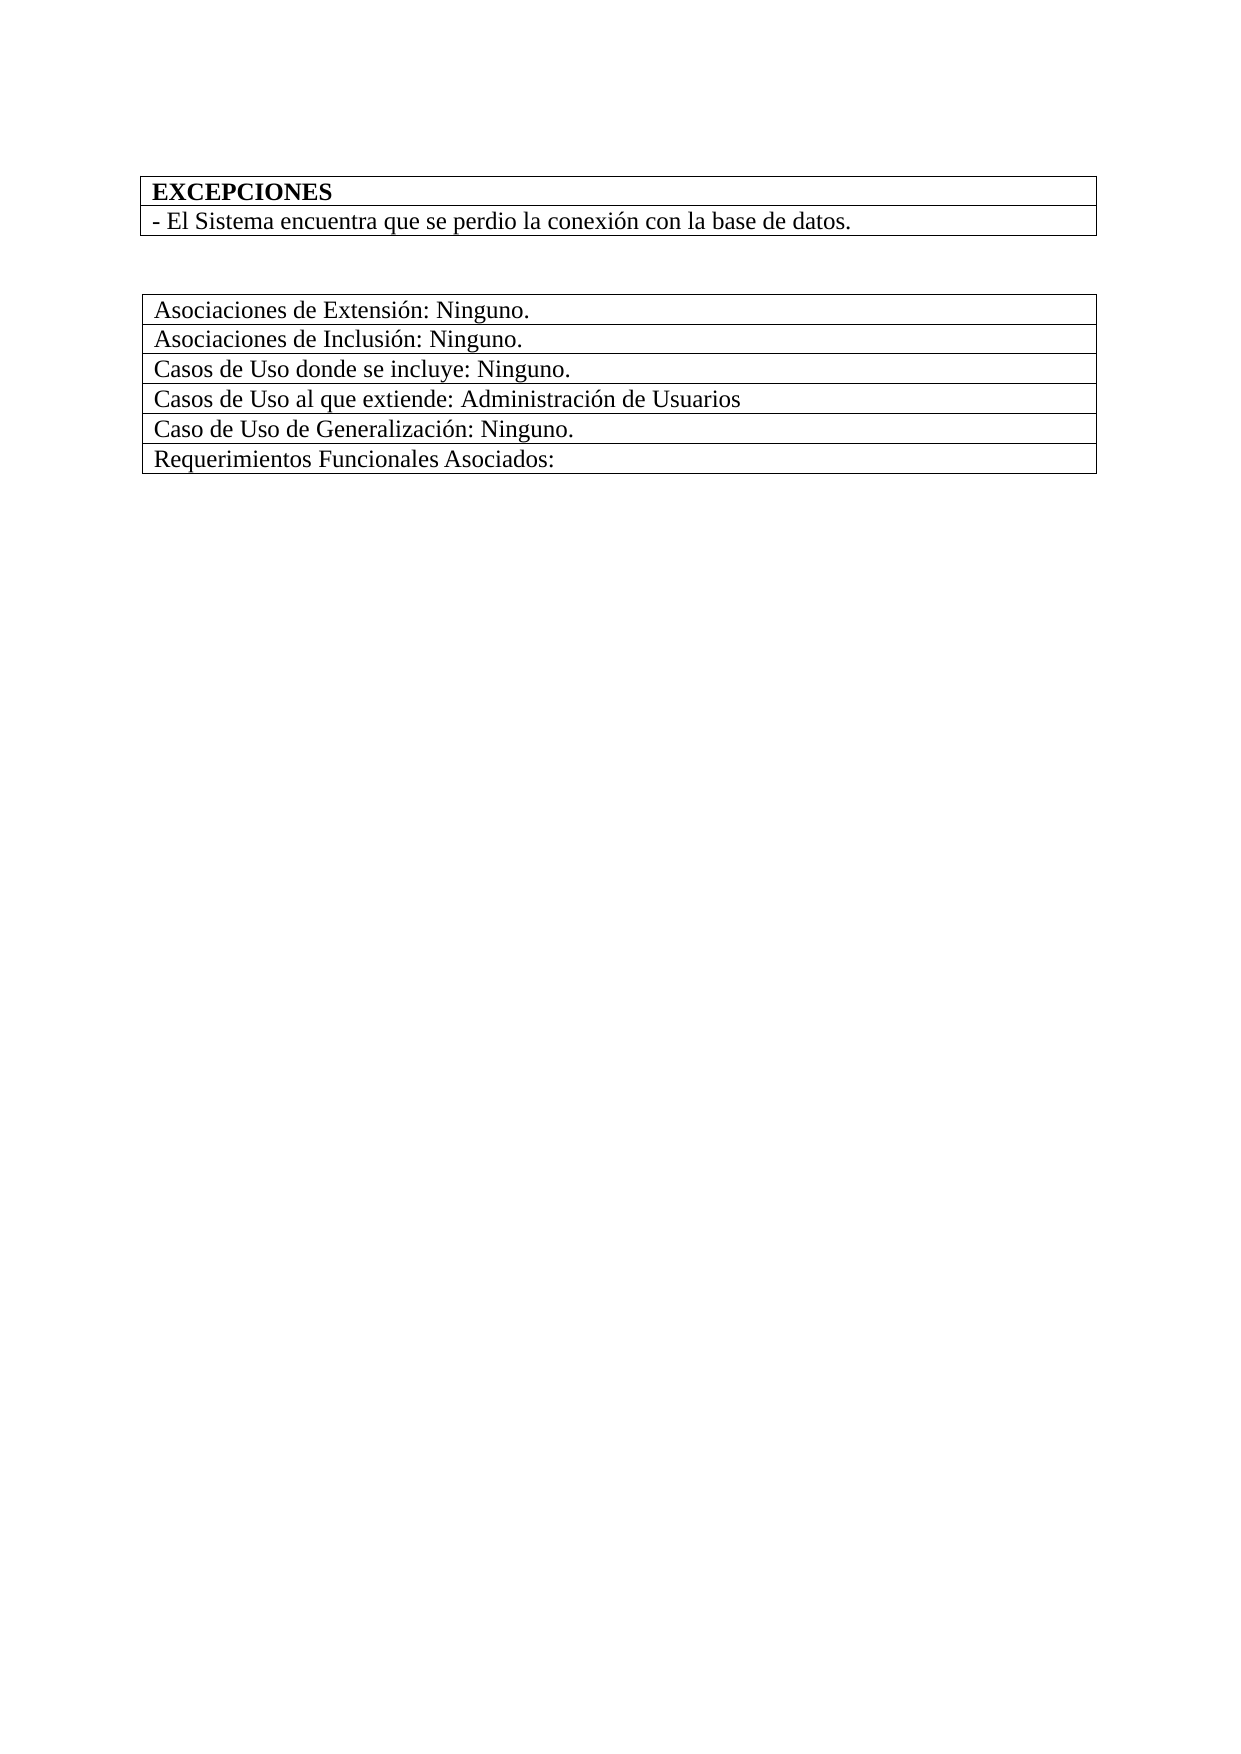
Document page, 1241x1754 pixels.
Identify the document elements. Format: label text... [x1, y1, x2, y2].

table_cell Requerimientos Funcionales Asociados: [143, 444, 1096, 472]
table_cell Caso de Uso de Generalización: Ninguno. [143, 414, 1096, 443]
table_header Asociaciones de Extensión: Ninguno. [143, 295, 1096, 323]
table_cell Casos de Uso al que extiende: Administración de Usuarios [143, 384, 1096, 413]
table_header EXCEPCIONES [141, 177, 1096, 205]
table_cell - El Sistema encuentra que se perdio la conexión con la base de datos. [141, 206, 1096, 235]
table_cell Asociaciones de Inclusión: Ninguno. [143, 325, 1096, 353]
table_cell Casos de Uso donde se incluye: Ninguno. [143, 354, 1096, 383]
